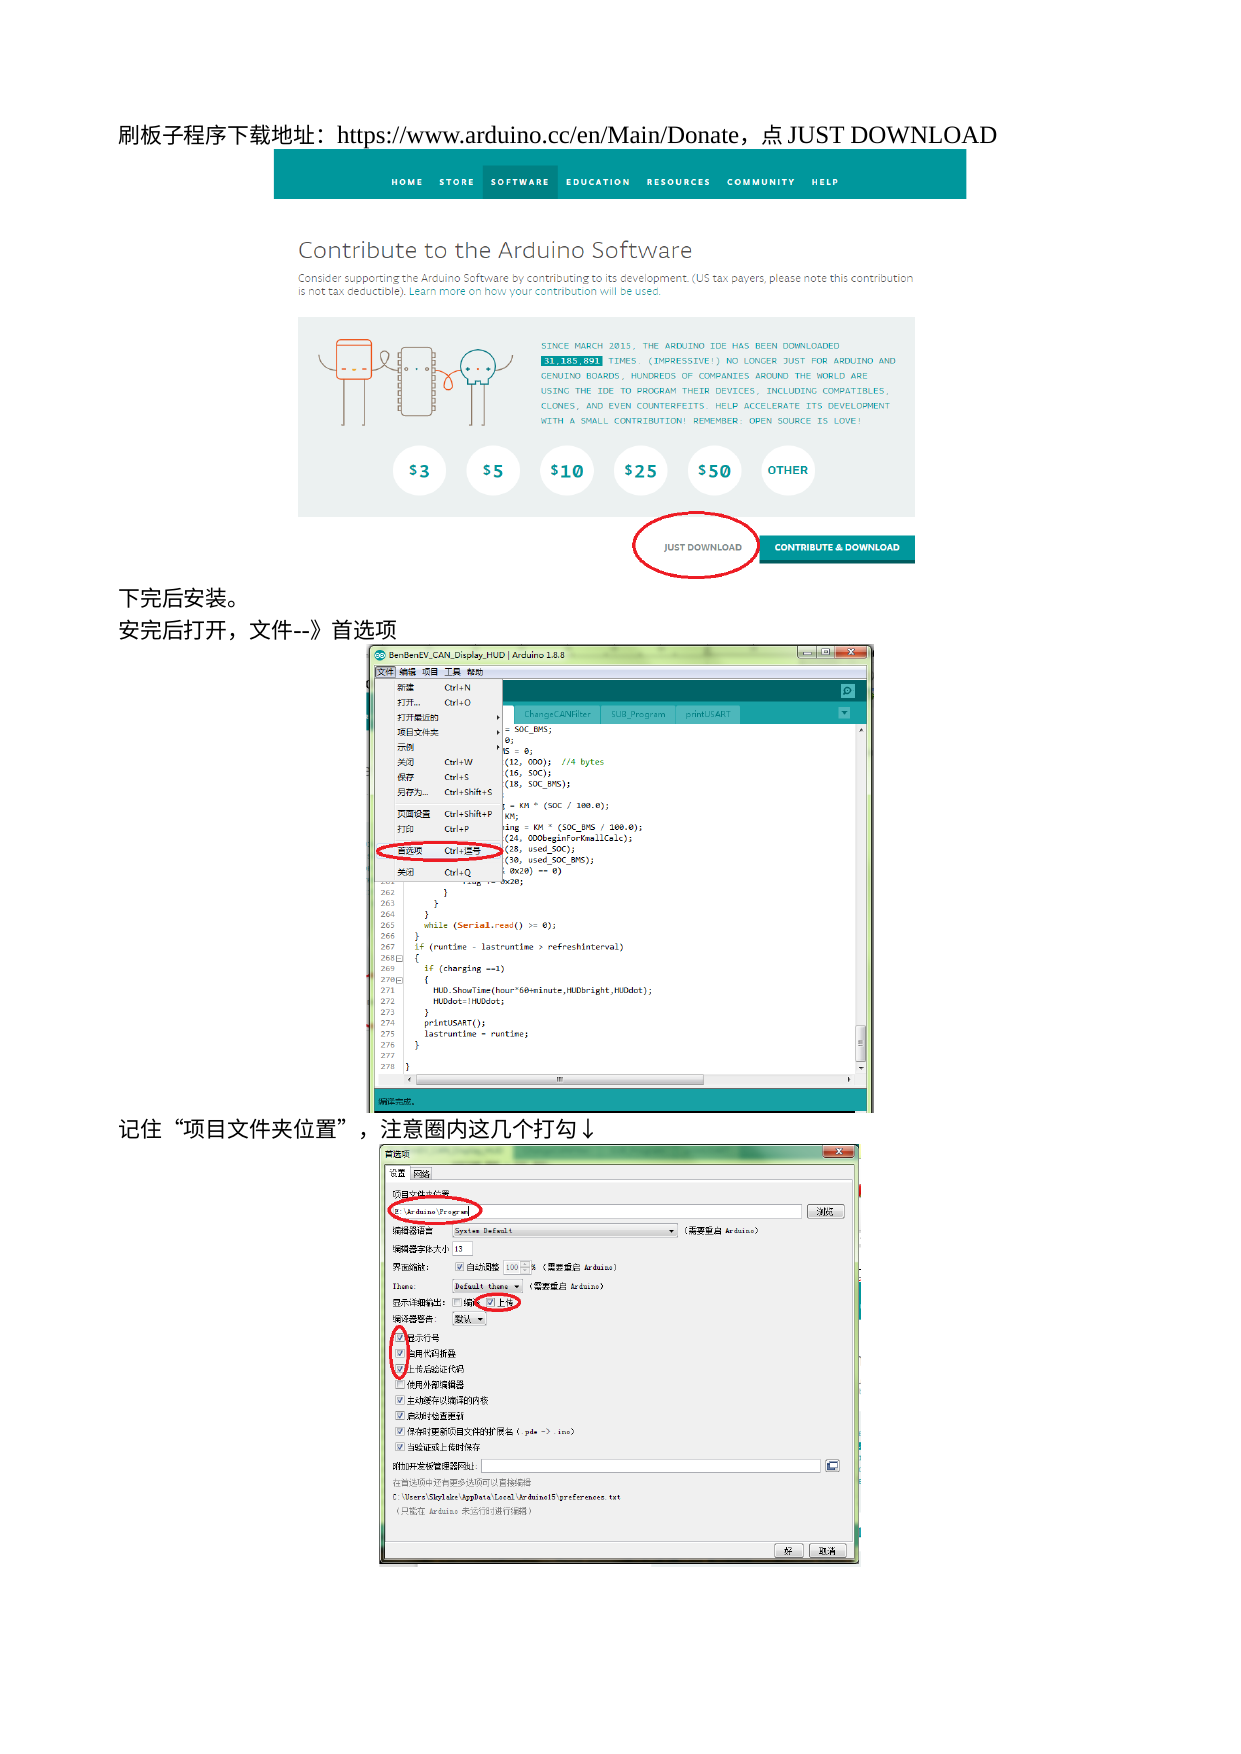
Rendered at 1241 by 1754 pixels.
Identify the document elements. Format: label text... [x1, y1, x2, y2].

picture [379, 1144, 861, 1567]
text 记住“项目文件夹位置”，注意圈内这几个打勾↓ [118, 1112, 1122, 1144]
text 安完后打开，文件--》首选项 [118, 613, 1122, 644]
text 刷板子程序下载地址：https://www.arduino.cc/en/Main/Donate，点JUST DOWNLOAD [118, 118, 1122, 150]
picture [273, 149, 967, 582]
text 下完后安装。 [118, 581, 1122, 613]
picture [366, 644, 874, 1113]
